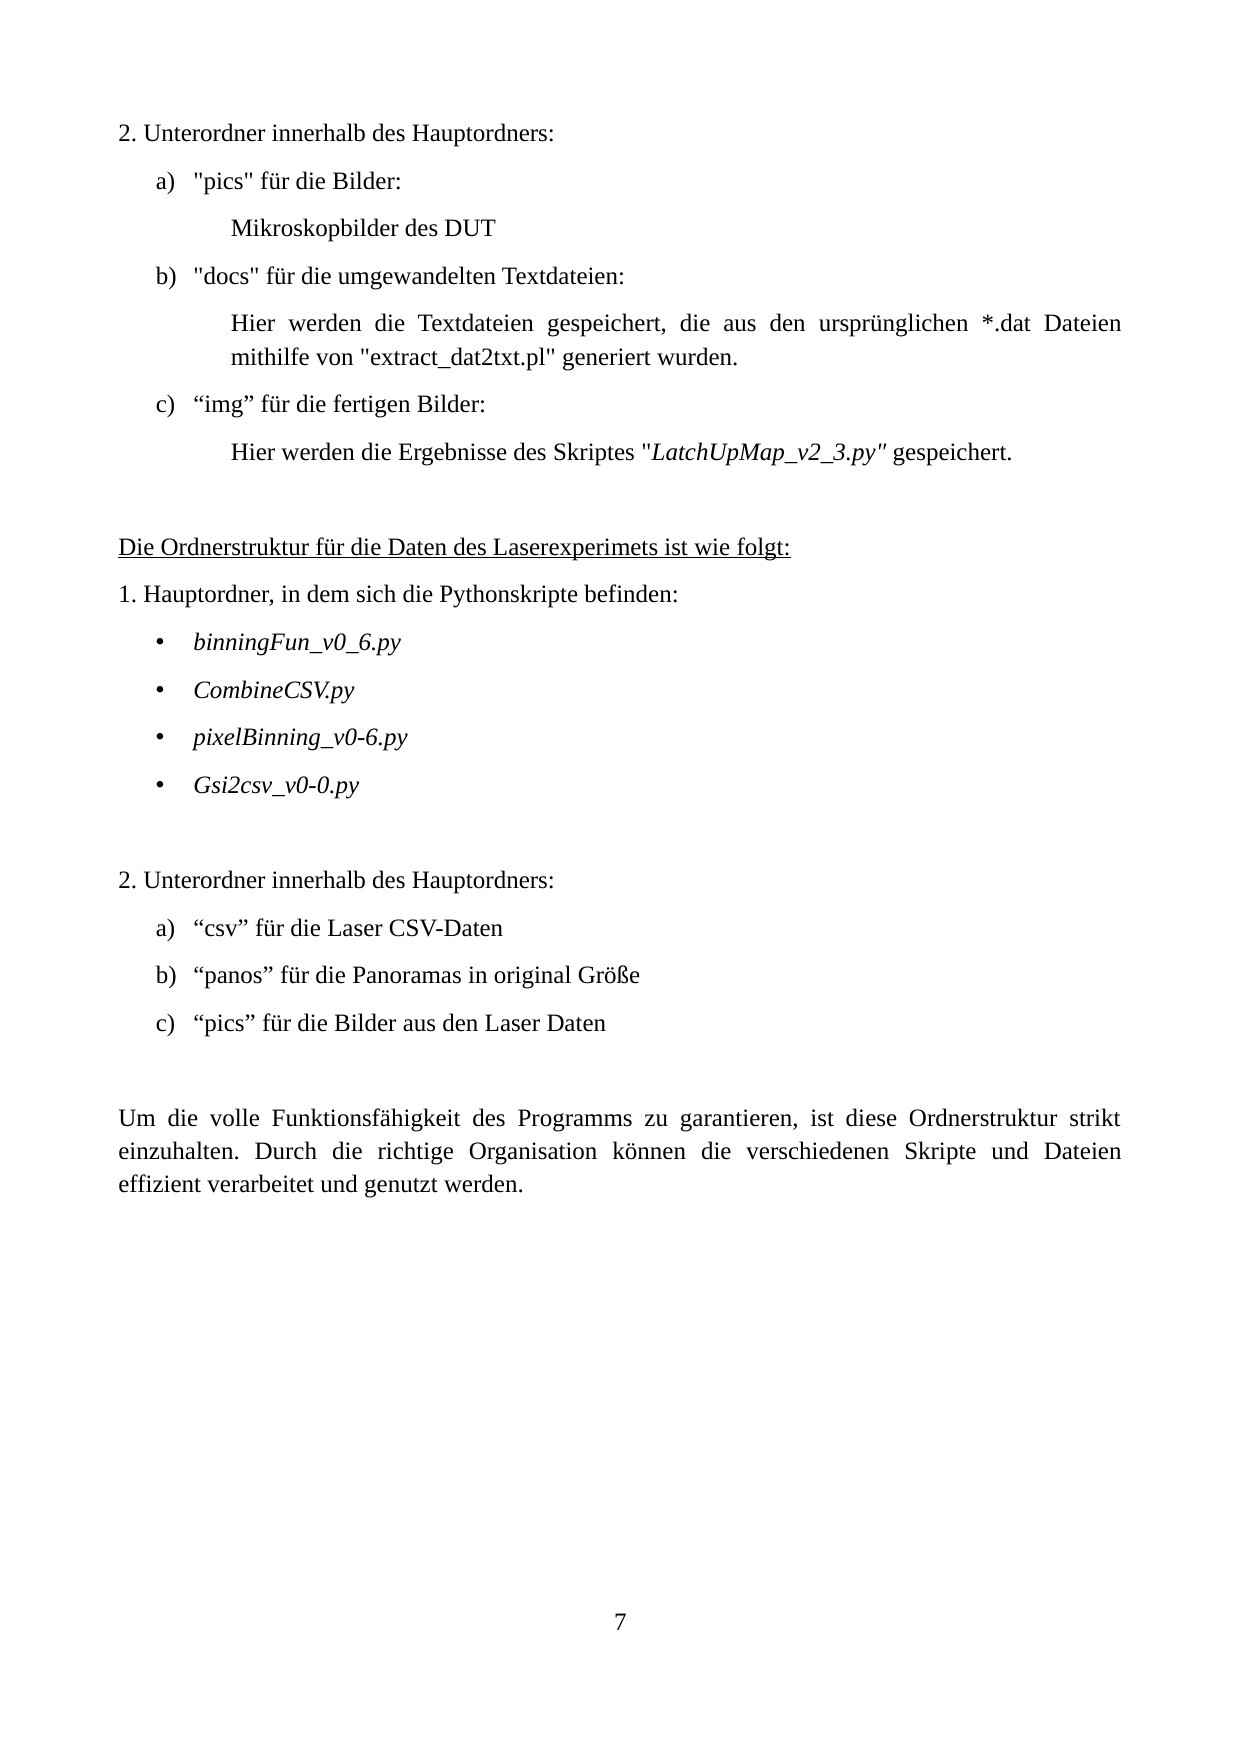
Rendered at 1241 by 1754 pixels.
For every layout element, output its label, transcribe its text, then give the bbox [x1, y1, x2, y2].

list Gsi2csv_v0-0.py [156, 770, 1122, 799]
list “panos” für die Panoramas in original Größe [156, 960, 1122, 989]
list Hier werden die Ergebnisse des Skriptes "LatchUpMap_v2_3.py" gespeichert. [193, 437, 1122, 466]
list “csv” für die Laser CSV-Daten [156, 913, 1122, 942]
text 2. Unterordner innerhalb des Hauptordners: [118, 118, 1122, 147]
text 2. Unterordner innerhalb des Hauptordners: [118, 865, 1122, 894]
list “img” für die fertigen Bilder: [156, 389, 1122, 418]
list “pics” für die Bilder aus den Laser Daten [156, 1008, 1122, 1037]
list binningFun_v0_6.py [156, 627, 1122, 656]
text Die Ordnerstruktur für die Daten des Laserexperimets ist wie folgt: [118, 532, 1122, 561]
list pixelBinning_v0-6.py [156, 722, 1122, 751]
list "docs" für die umgewandelten Textdateien: [156, 261, 1122, 290]
list Mikroskopbilder des DUT [193, 213, 1122, 242]
list CombineCSV.py [156, 675, 1122, 703]
list Hier werden die Textdateien gespeichert, die aus den ursprünglichen *.dat Dateien mithilfe von "extract_dat2txt.pl" generiert wurden. [193, 308, 1122, 370]
text 1. Hauptordner, in dem sich die Pythonskripte befinden: [118, 579, 1122, 608]
list "pics" für die Bilder: [156, 166, 1122, 194]
text Um die volle Funktionsfähigkeit des Programms zu garantieren, ist diese Ordnerstruktur strikt einzuhalten. Durch die richtige Organisation können die verschiedenen Skripte und Dateien effizient verarbeitet und genutzt werden. [118, 1103, 1122, 1198]
